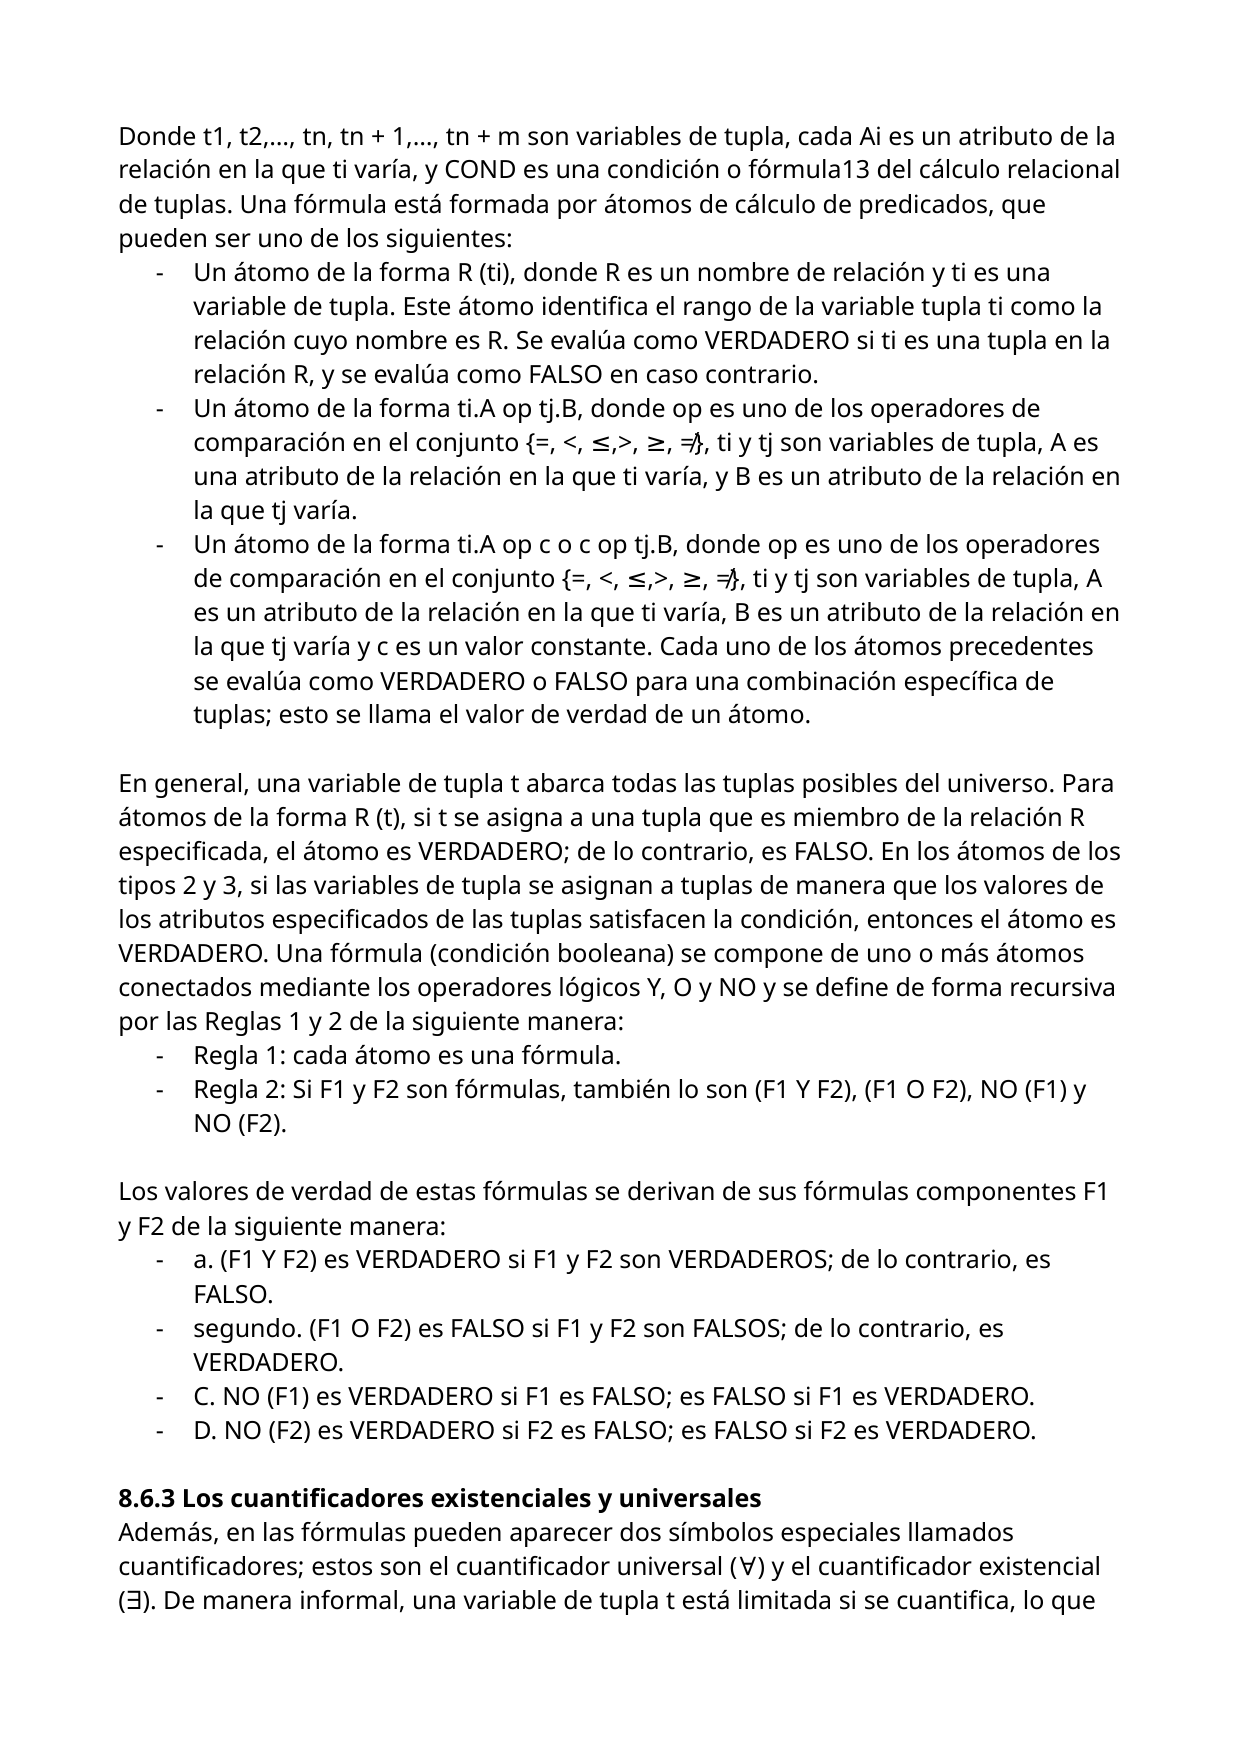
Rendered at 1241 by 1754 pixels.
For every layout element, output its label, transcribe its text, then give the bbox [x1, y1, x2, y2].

text Donde t1, t2,…, tn, tn + 1,…, tn + m son variables de tupla, cada Ai es un atributo de la relación en la que ti varía, y COND es una condición o fórmula13 del cálculo relacional de tuplas. Una fórmula está formada por átomos de cálculo de predicados, que pueden ser uno de los siguientes: [118, 118, 1122, 254]
list D. NO (F2) es VERDADERO si F2 es FALSO; es FALSO si F2 es VERDADERO. [156, 1412, 1122, 1447]
list C. NO (F1) es VERDADERO si F1 es FALSO; es FALSO si F1 es VERDADERO. [156, 1378, 1122, 1412]
text 8.6.3 Los cuantificadores existenciales y universales [118, 1481, 1122, 1515]
list Regla 1: cada átomo es una fórmula. [156, 1038, 1122, 1072]
list Un átomo de la forma ti.A op tj.B, donde op es uno de los operadores de comparación en el conjunto {=, <, ≤,>, ≥, ≠}, ti y tj son variables de tupla, A es una atributo de la relación en la que ti varía, y B es un atributo de la relación en la que tj varía. [156, 391, 1122, 527]
text Además, en las fórmulas pueden aparecer dos símbolos especiales llamados cuantificadores; estos son el cuantificador universal (∀) y el cuantificador existencial (∃). De manera informal, una variable de tupla t está limitada si se cuantifica, lo que [118, 1515, 1122, 1617]
list Regla 2: Si F1 y F2 son fórmulas, también lo son (F1 Y F2), (F1 O F2), NO (F1) y NO (F2). [156, 1072, 1122, 1140]
list Un átomo de la forma ti.A op c o c op tj.B, donde op es uno de los operadores de comparación en el conjunto {=, <, ≤,>, ≥, ≠}, ti y tj son variables de tupla, A es un atributo de la relación en la que ti varía, B es un atributo de la relación en la que tj varía y c es un valor constante. Cada uno de los átomos precedentes se evalúa como VERDADERO o FALSO para una combinación específica de tuplas; esto se llama el valor de verdad de un átomo. [156, 527, 1122, 731]
text En general, una variable de tupla t abarca todas las tuplas posibles del universo. Para átomos de la forma R (t), si t se asigna a una tupla que es miembro de la relación R especificada, el átomo es VERDADERO; de lo contrario, es FALSO. En los átomos de los tipos 2 y 3, si las variables de tupla se asignan a tuplas de manera que los valores de los atributos especificados de las tuplas satisfacen la condición, entonces el átomo es VERDADERO. Una fórmula (condición booleana) se compone de uno o más átomos conectados mediante los operadores lógicos Y, O y NO y se define de forma recursiva por las Reglas 1 y 2 de la siguiente manera: [118, 765, 1122, 1038]
list a. (F1 Y F2) es VERDADERO si F1 y F2 son VERDADEROS; de lo contrario, es FALSO. [156, 1242, 1122, 1310]
list Un átomo de la forma R (ti), donde R es un nombre de relación y ti es una variable de tupla. Este átomo identifica el rango de la variable tupla ti como la relación cuyo nombre es R. Se evalúa como VERDADERO si ti es una tupla en la relación R, y se evalúa como FALSO en caso contrario. [156, 254, 1122, 391]
text Los valores de verdad de estas fórmulas se derivan de sus fórmulas componentes F1 y F2 de la siguiente manera: [118, 1174, 1122, 1242]
list segundo. (F1 O F2) es FALSO si F1 y F2 son FALSOS; de lo contrario, es VERDADERO. [156, 1310, 1122, 1378]
